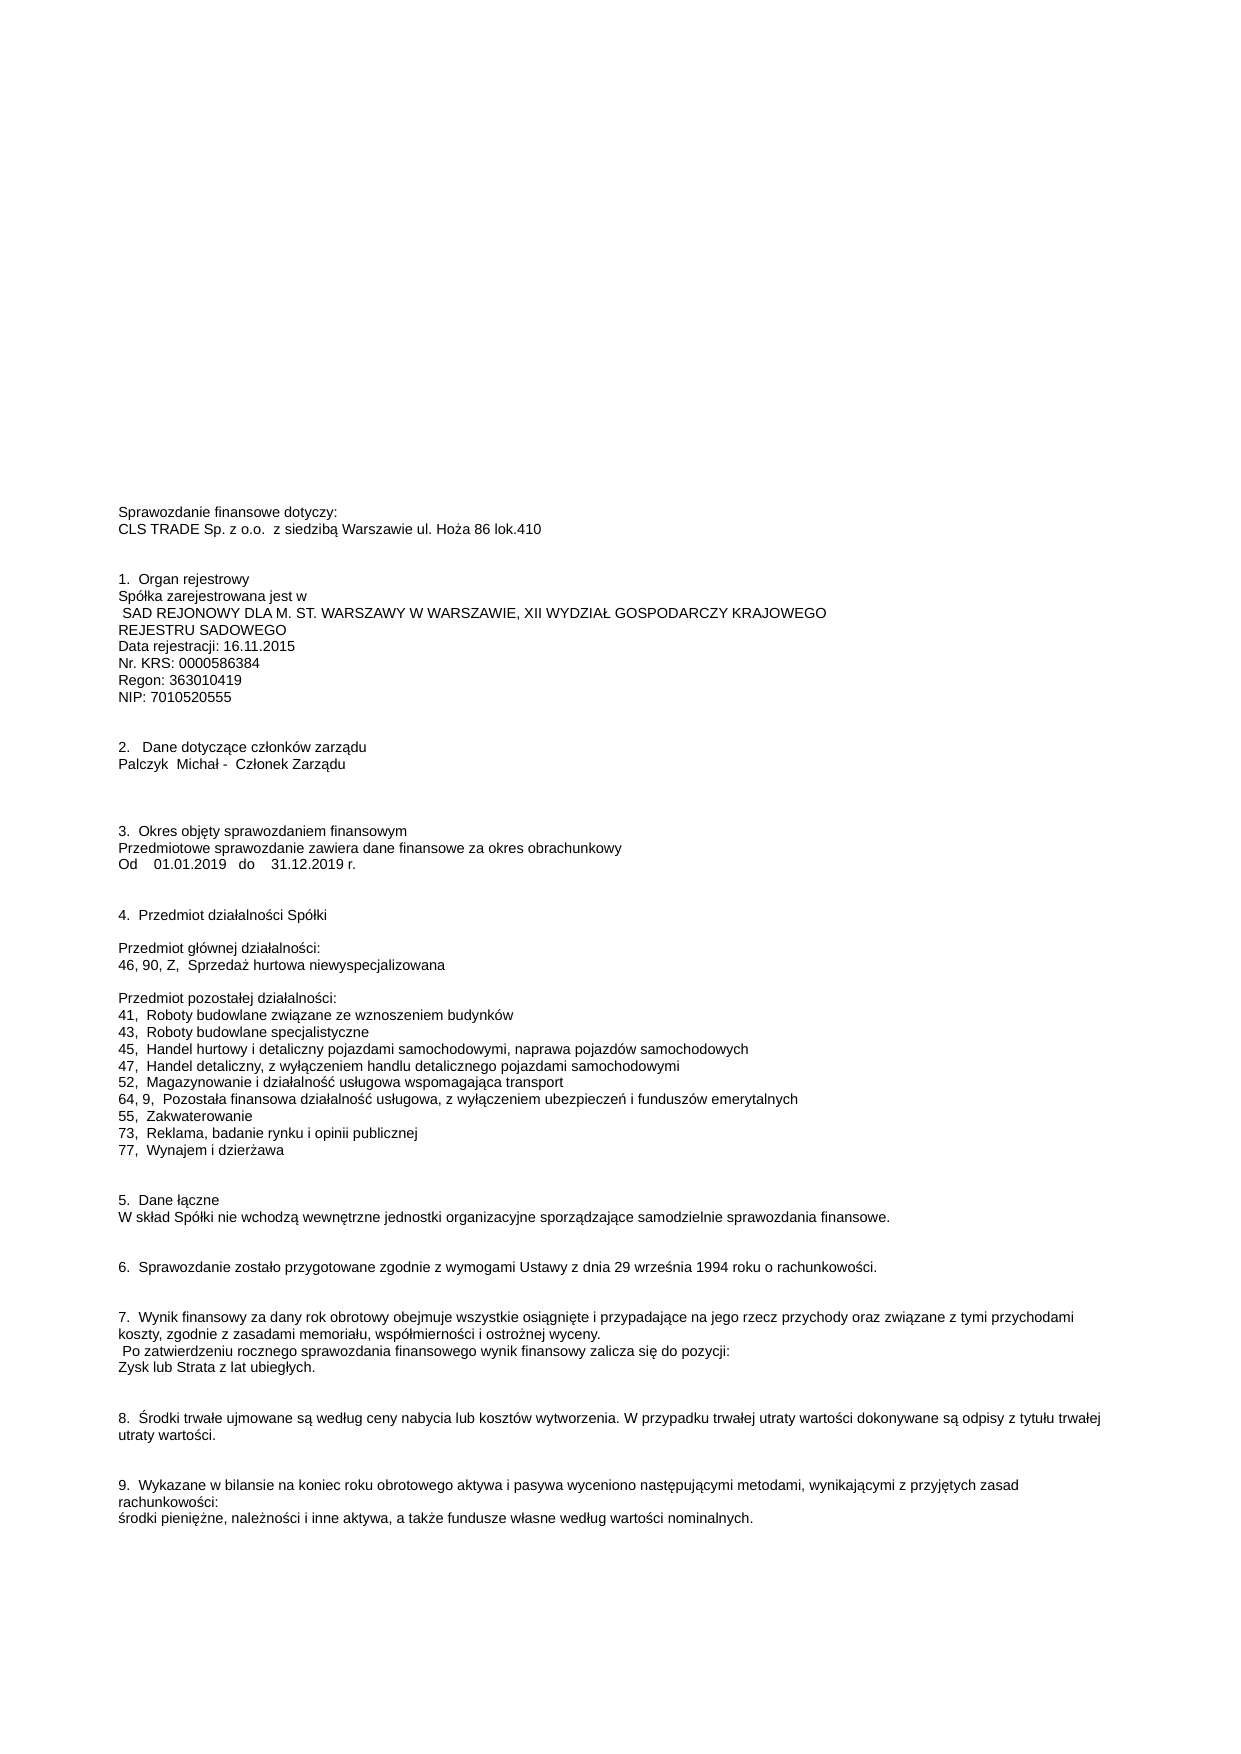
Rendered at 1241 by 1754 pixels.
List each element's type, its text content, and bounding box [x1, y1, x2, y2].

text 7. Wynik finansowy za dany rok obrotowy obejmuje wszystkie osiągnięte i przypadające na jego rzecz przychody oraz związane z tymi przychodami koszty, zgodnie z zasadami memoriału, współmierności i ostrożnej wyceny. [118, 1309, 1122, 1342]
text W skład Spółki nie wchodzą wewnętrzne jednostki organizacyjne sporządzające samodzielnie sprawozdania finansowe. [118, 1208, 1122, 1225]
text 6. Sprawozdanie zostało przygotowane zgodnie z wymogami Ustawy z dnia 29 września 1994 roku o rachunkowości. [118, 1258, 1122, 1275]
text 4. Przedmiot działalności Spółki [118, 906, 1122, 923]
text 41, Roboty budowlane związane ze wznoszeniem budynków [118, 1007, 1122, 1024]
text Sprawozdanie finansowe dotyczy: [118, 504, 1122, 521]
text 64, 9, Pozostała finansowa działalność usługowa, z wyłączeniem ubezpieczeń i funduszów emerytalnych [118, 1091, 1122, 1108]
text SAD REJONOWY DLA M. ST. WARSZAWY W WARSZAWIE, XII WYDZIAŁ GOSPODARCZY KRAJOWEGO [118, 604, 1122, 621]
text NIP: 7010520555 [118, 688, 1122, 705]
text Palczyk Michał - Członek Zarządu [118, 755, 1122, 772]
text REJESTRU SADOWEGO [118, 621, 1122, 638]
text 55, Zakwaterowanie [118, 1108, 1122, 1124]
text 3. Okres objęty sprawozdaniem finansowym [118, 822, 1122, 839]
text Przedmiot pozostałej działalności: [118, 990, 1122, 1007]
text Regon: 363010419 [118, 672, 1122, 688]
text 47, Handel detaliczny, z wyłączeniem handlu detalicznego pojazdami samochodowymi [118, 1057, 1122, 1074]
text Spółka zarejestrowana jest w [118, 588, 1122, 604]
text 2. Dane dotyczące członków zarządu [118, 739, 1122, 755]
text 77, Wynajem i dzierżawa [118, 1141, 1122, 1158]
text 9. Wykazane w bilansie na koniec roku obrotowego aktywa i pasywa wyceniono następującymi metodami, wynikającymi z przyjętych zasad rachunkowości: środki pieniężne, należności i inne aktywa, a także fundusze własne według wartości nominalnych. [118, 1477, 1122, 1527]
text 45, Handel hurtowy i detaliczny pojazdami samochodowymi, naprawa pojazdów samochodowych [118, 1041, 1122, 1057]
text 1. Organ rejestrowy [118, 571, 1122, 588]
text 5. Dane łączne [118, 1191, 1122, 1208]
text 43, Roboty budowlane specjalistyczne [118, 1024, 1122, 1041]
text CLS TRADE Sp. z o.o. z siedzibą Warszawie ul. Hoża 86 lok.410 [118, 521, 1122, 537]
text Przedmiotowe sprawozdanie zawiera dane finansowe za okres obrachunkowy [118, 839, 1122, 856]
text 46, 90, Z, Sprzedaż hurtowa niewyspecjalizowana [118, 957, 1122, 973]
text 52, Magazynowanie i działalność usługowa wspomagająca transport [118, 1074, 1122, 1091]
text Nr. KRS: 0000586384 [118, 655, 1122, 672]
text 73, Reklama, badanie rynku i opinii publicznej [118, 1124, 1122, 1141]
text 8. Środki trwałe ujmowane są według ceny nabycia lub kosztów wytworzenia. W przypadku trwałej utraty wartości dokonywane są odpisy z tytułu trwałej utraty wartości. [118, 1409, 1122, 1443]
text Po zatwierdzeniu rocznego sprawozdania finansowego wynik finansowy zalicza się do pozycji: Zysk lub Strata z lat ubiegłych. [118, 1342, 1122, 1376]
text Data rejestracji: 16.11.2015 [118, 638, 1122, 655]
text Od 01.01.2019 do 31.12.2019 r. [118, 856, 1122, 873]
text Przedmiot głównej działalności: [118, 940, 1122, 957]
